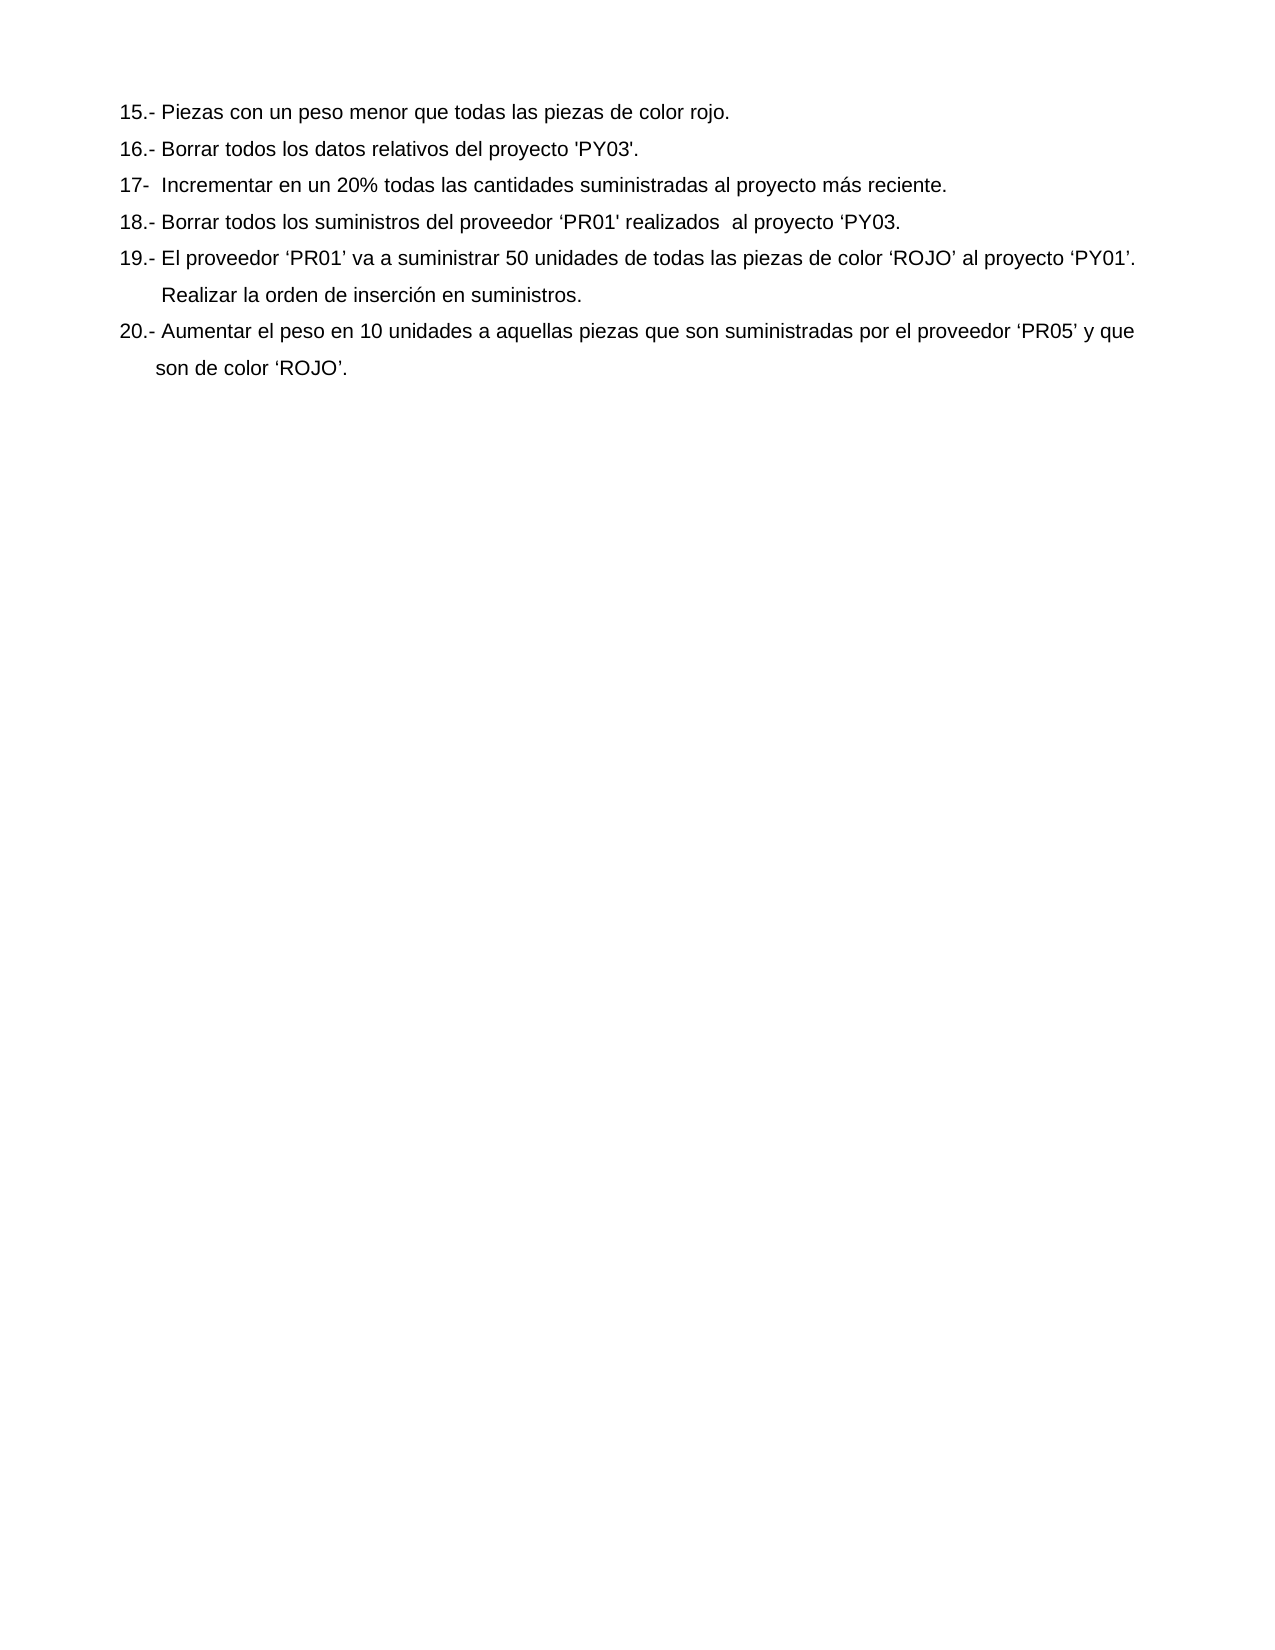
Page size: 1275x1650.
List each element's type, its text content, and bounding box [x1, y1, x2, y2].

list son de color ‘ROJO’. [119, 356, 1157, 380]
list 20.- Aumentar el peso en 10 unidades a aquellas piezas que son suministradas por el proveedor ‘PR05’ y que [119, 319, 1157, 343]
text 16.- Borrar todos los datos relativos del proyecto 'PY03'. [119, 137, 1157, 161]
list Realizar la orden de inserción en suministros. [119, 283, 1157, 307]
list 17- Incrementar en un 20% todas las cantidades suministradas al proyecto más reciente. [119, 173, 1157, 197]
text 15.- Piezas con un peso menor que todas las piezas de color rojo. [119, 100, 1157, 124]
list 18.- Borrar todos los suministros del proveedor ‘PR01' realizados al proyecto ‘PY03. [119, 210, 1157, 234]
list 19.- El proveedor ‘PR01’ va a suministrar 50 unidades de todas las piezas de color ‘ROJO’ al proyecto ‘PY01’. [119, 246, 1157, 270]
